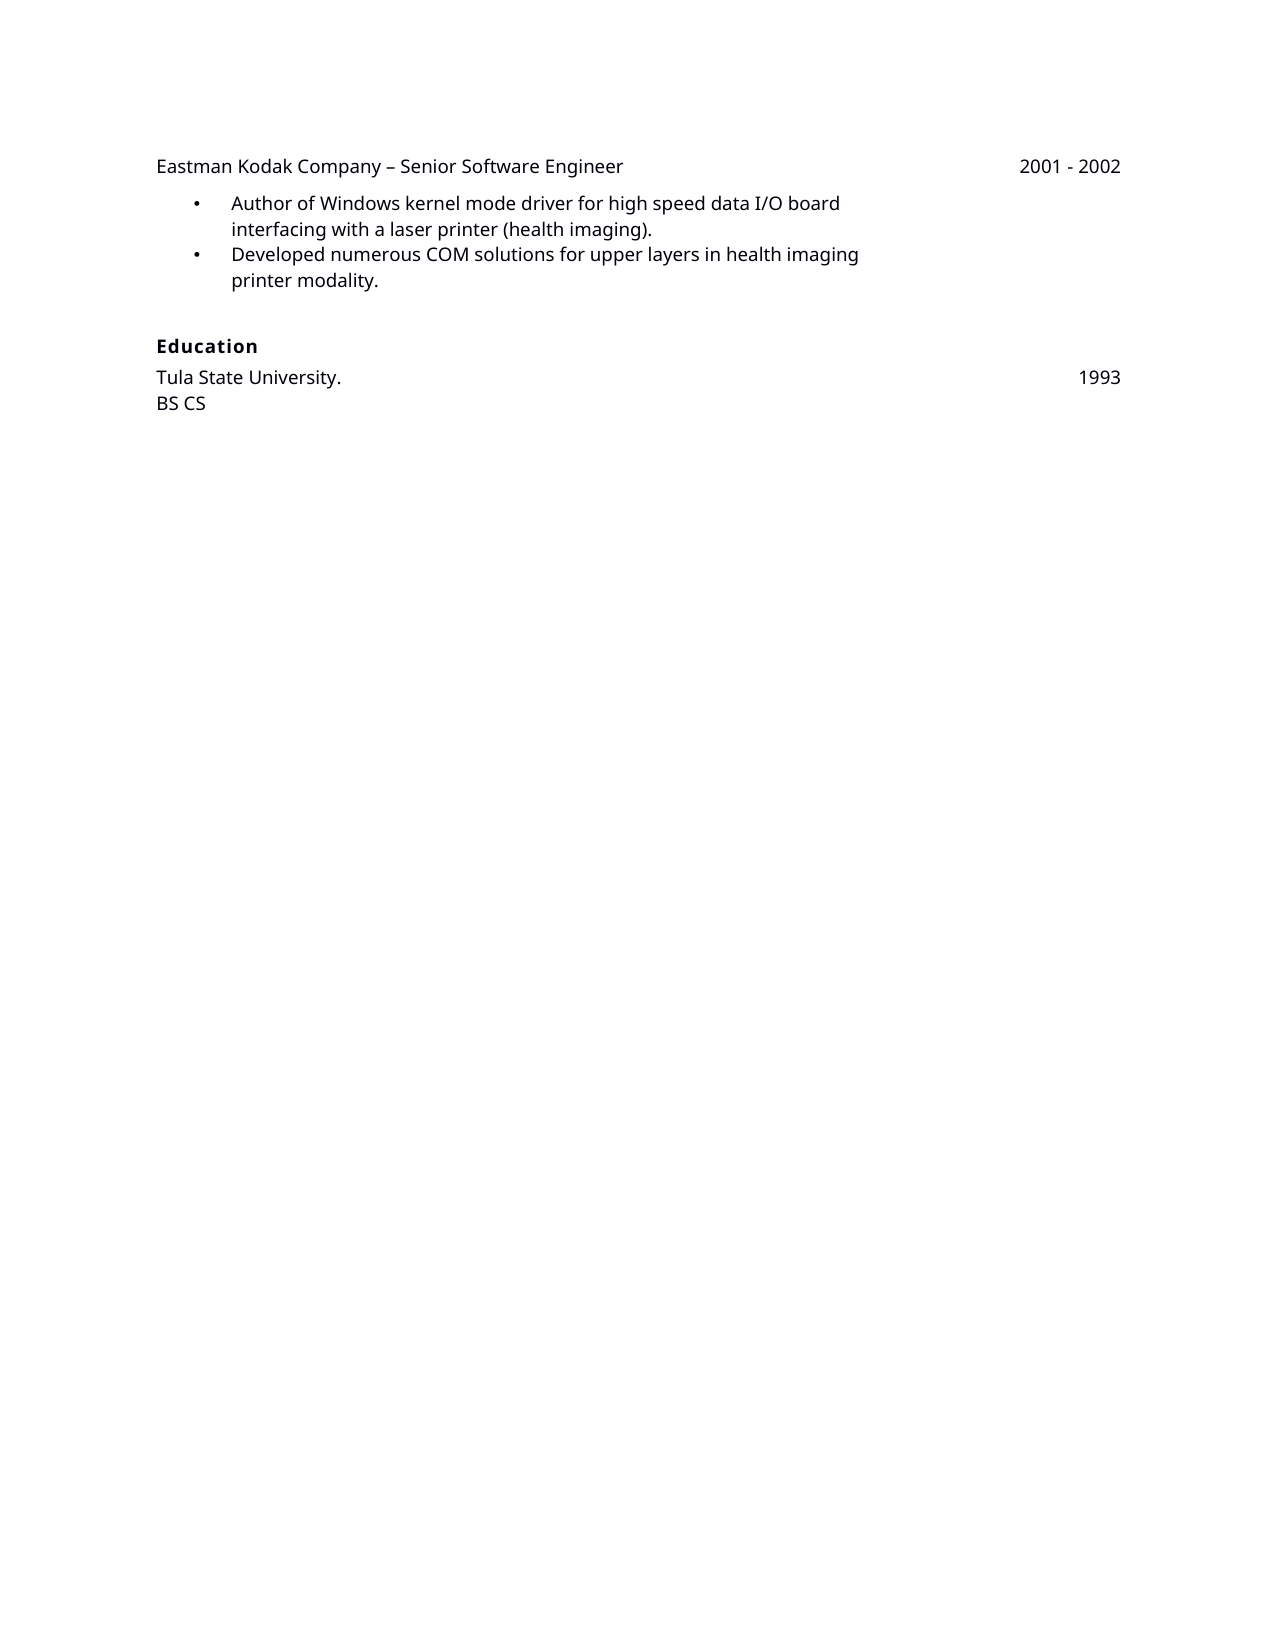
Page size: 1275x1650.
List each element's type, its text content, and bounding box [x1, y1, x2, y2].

table_cell [930, 113, 1133, 150]
table_cell 2001 - 2002 [930, 150, 1133, 187]
table_cell Eastman Kodak Company – Senior Software Engineer [142, 150, 929, 187]
table_cell [930, 188, 1133, 302]
table_cell Tula State University. BS CS [142, 362, 929, 419]
table_cell 1993 [930, 362, 1133, 419]
table_cell Author of Windows kernel mode driver for high speed data I/O board interfacing with a laser printer (health imaging). Developed numerous COM solutions for upper layers in health imaging printer modality. [142, 188, 929, 302]
table_cell [142, 113, 929, 150]
table_cell Education [142, 302, 1133, 362]
